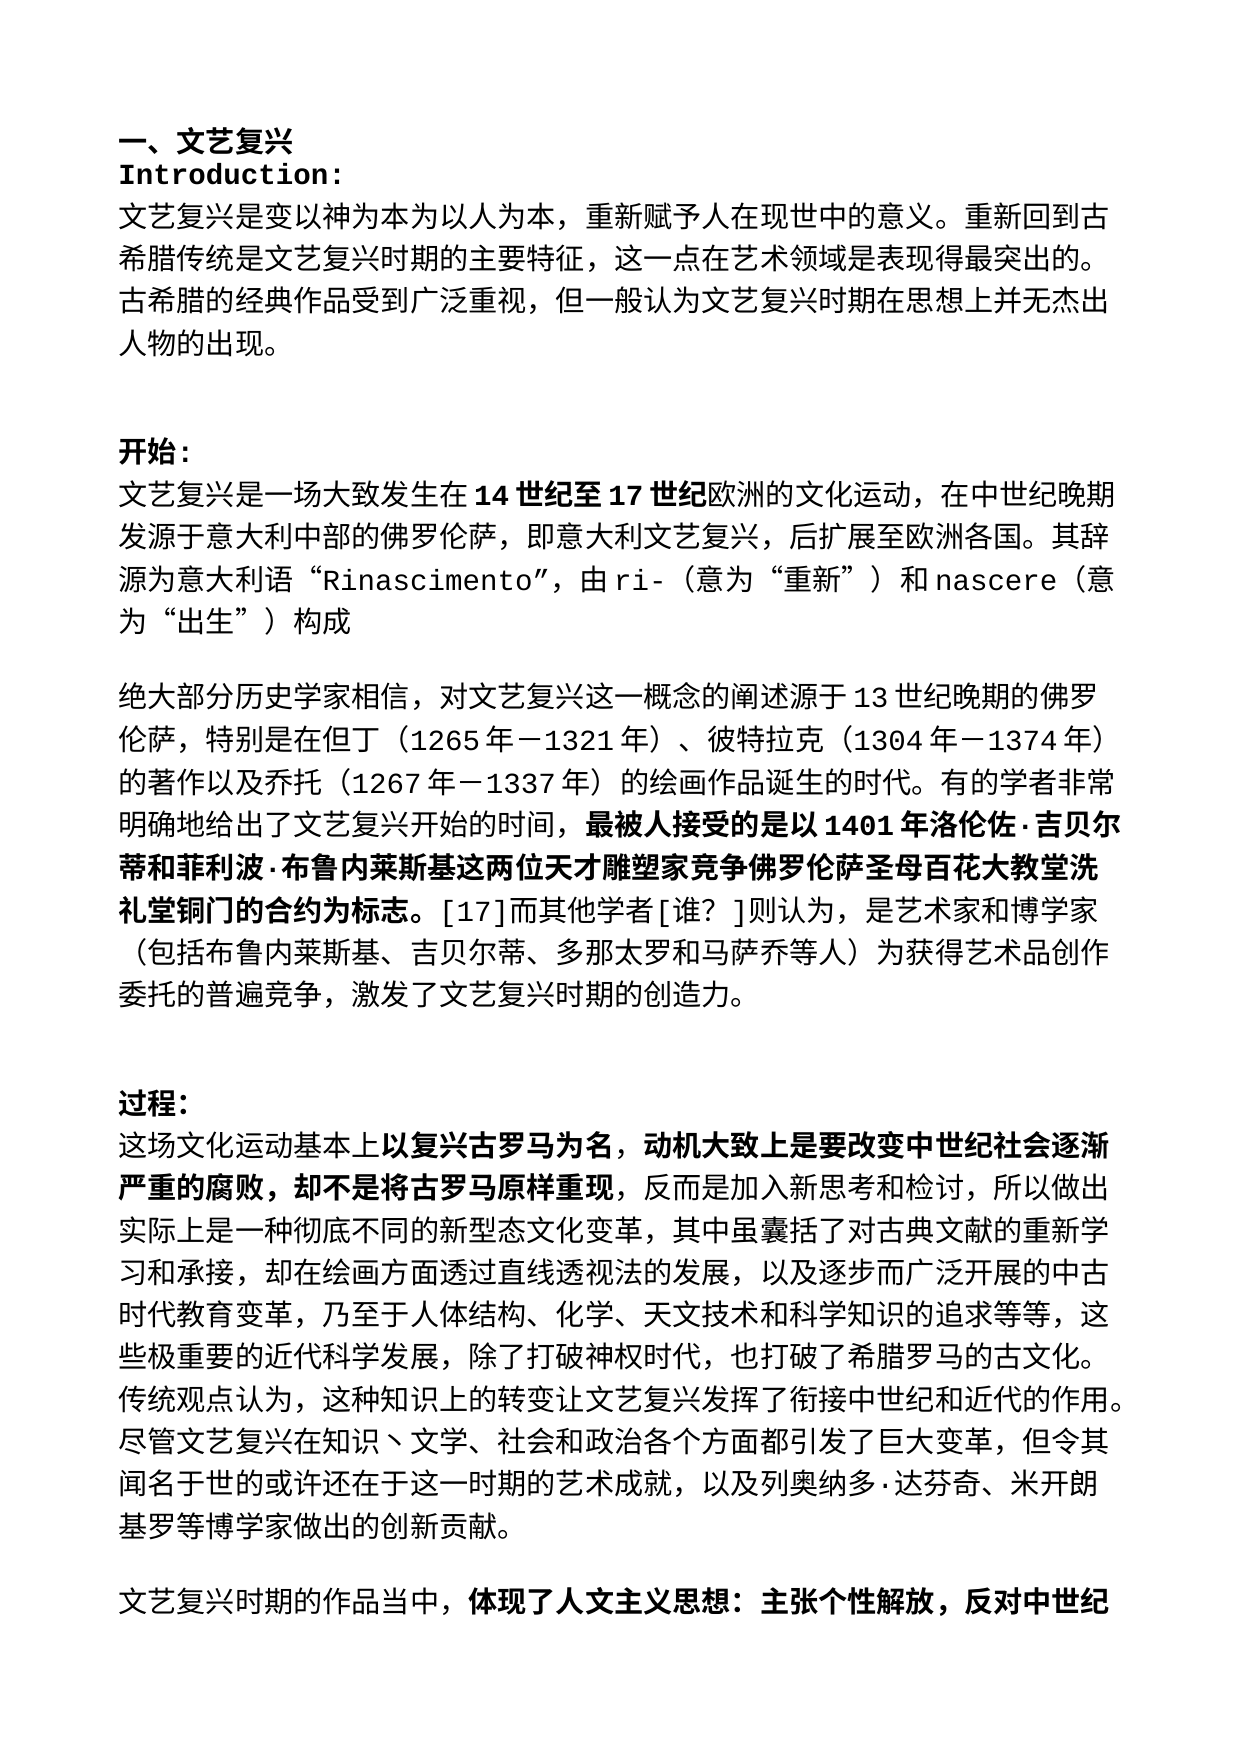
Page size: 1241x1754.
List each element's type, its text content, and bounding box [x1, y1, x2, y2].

text Introduction: [118, 160, 1122, 193]
text 开始: [118, 429, 1122, 471]
text 文艺复兴是一场大致发生在14世纪至17世纪欧洲的文化运动，在中世纪晚期发源于意大利中部的佛罗伦萨，即意大利文艺复兴，后扩展至欧洲各国。其辞源为意大利语“Rinascimento”，由ri-（意为“重新”）和nascere（意为“出生”）构成 [118, 471, 1122, 641]
text 绝大部分历史学家相信，对文艺复兴这一概念的阐述源于13世纪晚期的佛罗伦萨，特别是在但丁（1265年－1321年）、彼特拉克（1304年－1374年）的著作以及乔托（1267年－1337年）的绘画作品诞生的时代。有的学者非常明确地给出了文艺复兴开始的时间，最被人接受的是以1401年洛伦佐·吉贝尔蒂和菲利波·布鲁内莱斯基这两位天才雕塑家竞争佛罗伦萨圣母百花大教堂洗礼堂铜门的合约为标志。[17]而其他学者[谁？]则认为，是艺术家和博学家（包括布鲁内莱斯基、吉贝尔蒂、多那太罗和马萨乔等人）为获得艺术品创作委托的普遍竞争，激发了文艺复兴时期的创造力。 [118, 674, 1122, 1014]
text 文艺复兴是变以神为本为以人为本，重新赋予人在现世中的意义。重新回到古希腊传统是文艺复兴时期的主要特征，这一点在艺术领域是表现得最突出的。古希腊的经典作品受到广泛重视，但一般认为文艺复兴时期在思想上并无杰出人物的出现。 [118, 193, 1122, 363]
text 这场文化运动基本上以复兴古罗马为名，动机大致上是要改变中世纪社会逐渐严重的腐败，却不是将古罗马原样重现，反而是加入新思考和检讨，所以做出实际上是一种彻底不同的新型态文化变革，其中虽囊括了对古典文献的重新学习和承接，却在绘画方面透过直线透视法的发展，以及逐步而广泛开展的中古时代教育变革，乃至于人体结构、化学、天文技术和科学知识的追求等等，这些极重要的近代科学发展，除了打破神权时代，也打破了希腊罗马的古文化。传统观点认为，这种知识上的转变让文艺复兴发挥了衔接中世纪和近代的作用。尽管文艺复兴在知识丶文学、社会和政治各个方面都引发了巨大变革，但令其闻名于世的或许还在于这一时期的艺术成就，以及列奥纳多·达芬奇、米开朗基罗等博学家做出的创新贡献。 [118, 1123, 1122, 1546]
text 文艺复兴时期的作品当中，体现了人文主义思想：主张个性解放，反对中世纪 [118, 1579, 1122, 1621]
text 一、文艺复兴 [118, 118, 1122, 160]
text 过程： [118, 1080, 1122, 1123]
